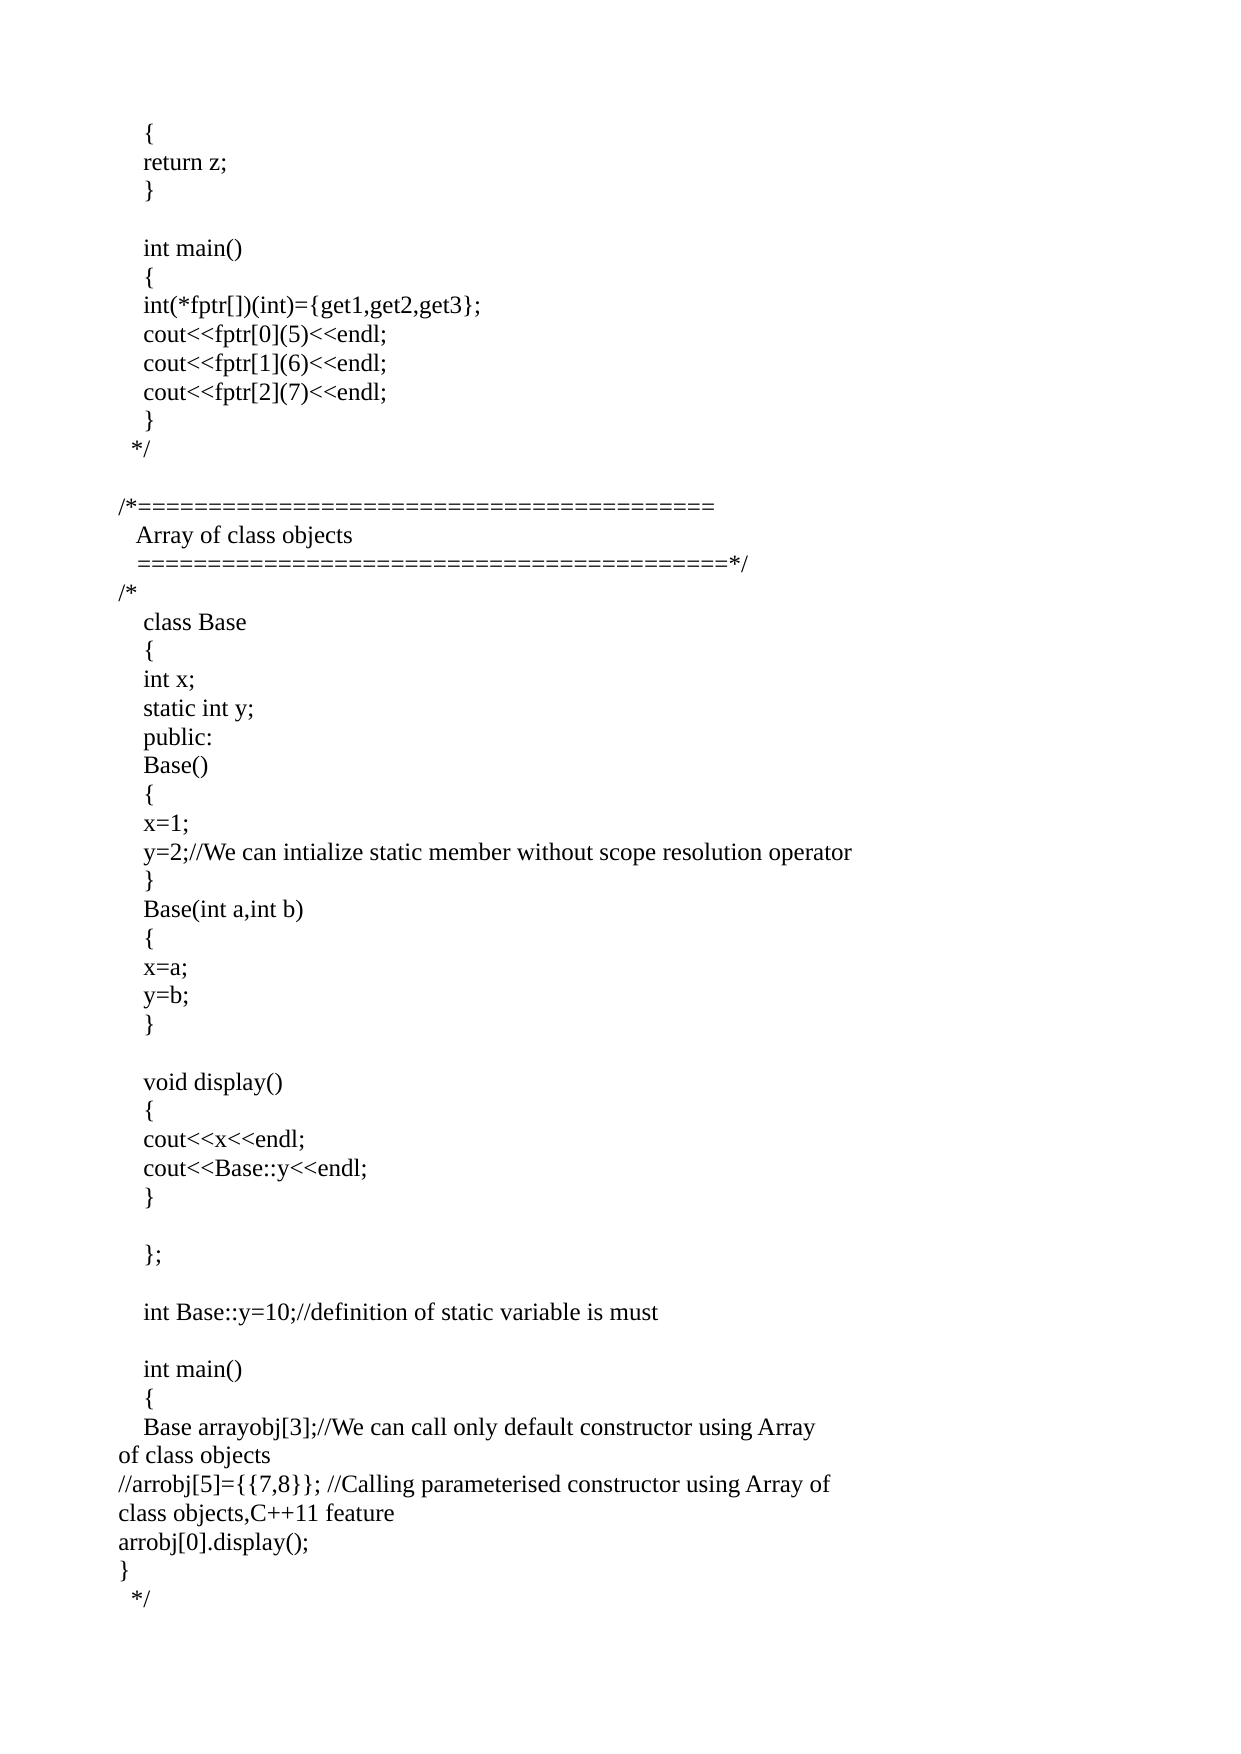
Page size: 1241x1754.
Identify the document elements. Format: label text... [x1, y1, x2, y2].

text { return z; } int main() { int(*fptr[])(int)={get1,get2,get3}; cout<<fptr[0](5)<<endl; cout<<fptr[1](6)<<endl; cout<<fptr[2](7)<<endl; } */ /*========================================= Array of class objects ==========================================*/ /* class Base { int x; static int y; public: Base() { x=1; y=2;//We can intialize static member without scope resolution operator } Base(int a,int b) { x=a; y=b; } void display() { cout<<x<<endl; cout<<Base::y<<endl; } }; int Base::y=10;//definition of static variable is must int main() { Base arrayobj[3];//We can call only default constructor using Array of class objects //arrobj[5]={{7,8}}; //Calling parameterised constructor using Array of class objects,C++11 feature arrobj[0].display(); } */ [118, 118, 1122, 1613]
